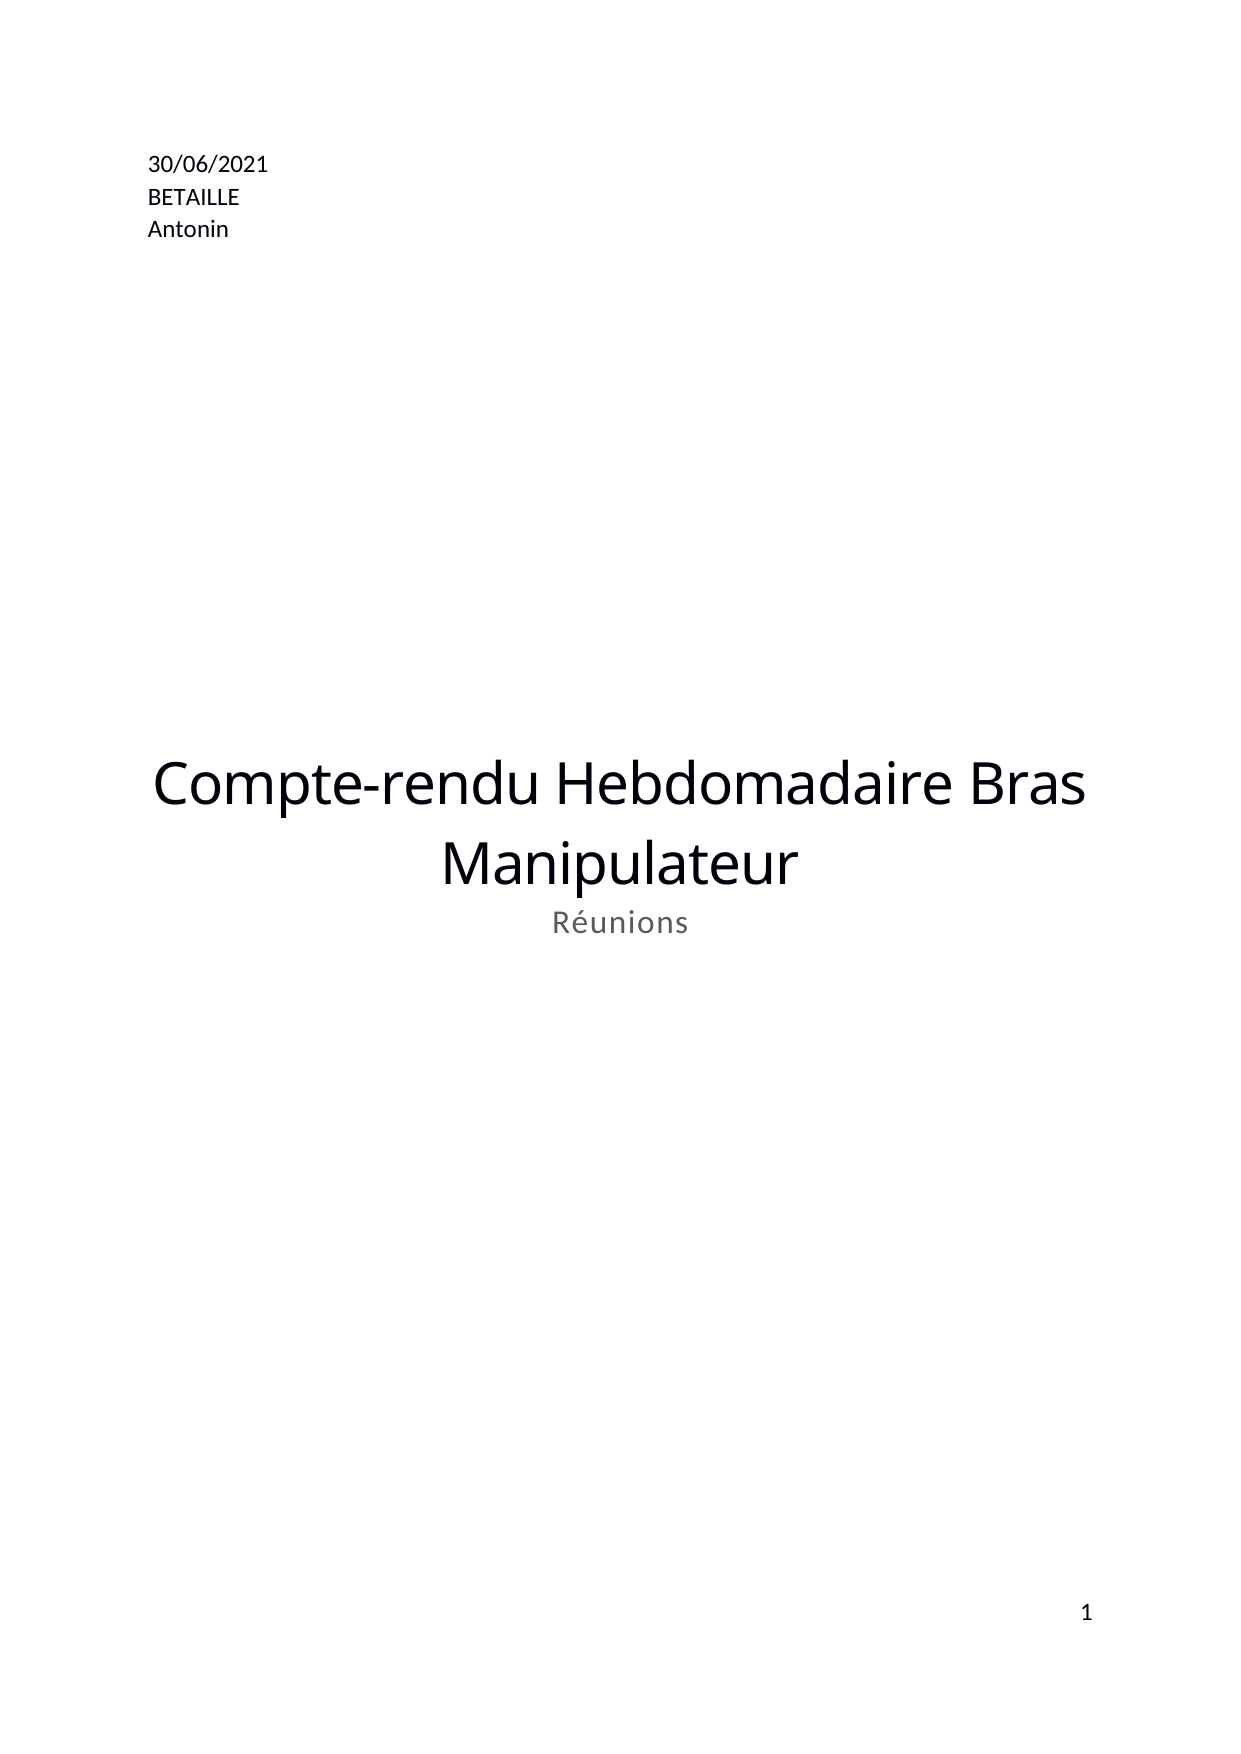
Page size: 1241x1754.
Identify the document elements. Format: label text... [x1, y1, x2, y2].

text BETAILLE [148, 181, 1092, 211]
subtitle Réunions [148, 901, 1092, 942]
text Antonin [148, 213, 1092, 244]
text 30/06/2021 [148, 148, 1092, 178]
title Compte-rendu Hebdomadaire Bras Manipulateur [148, 742, 1092, 901]
